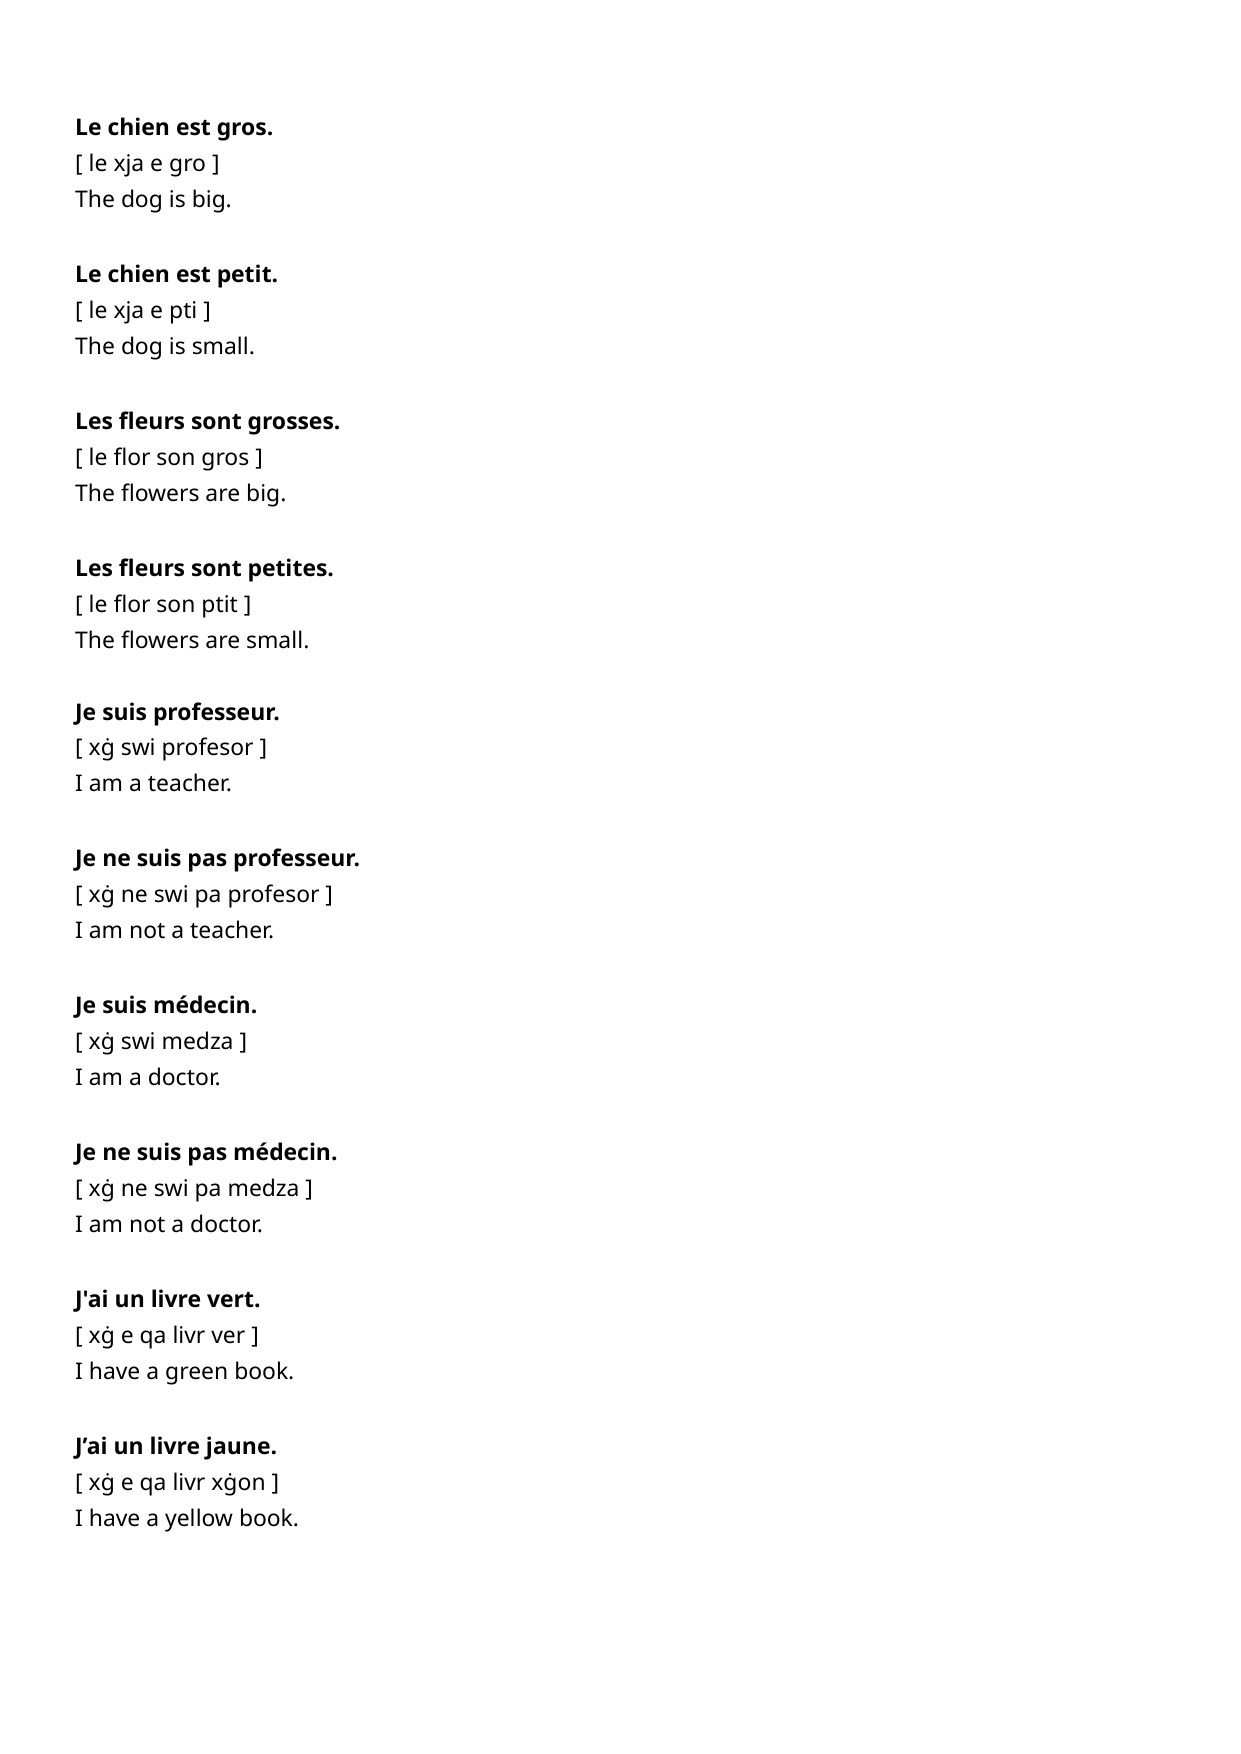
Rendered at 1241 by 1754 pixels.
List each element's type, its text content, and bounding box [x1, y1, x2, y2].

text Le chien est petit. [ le xja e pti ] The dog is small. [75, 258, 1165, 361]
text J'ai un livre vert. [ xġ e qa livr ver ] I have a green book. [75, 1247, 1165, 1386]
text Le chien est gros. [ le xja e gro ] The dog is big. [75, 111, 1165, 214]
text Les fleurs sont grosses. [ le flor son gros ] The flowers are big. [75, 405, 1165, 508]
text Je suis médecin. [ xġ swi medza ] I am a doctor. [75, 989, 1165, 1092]
text Je ne suis pas médecin. [ xġ ne swi pa medza ] I am not a doctor. [75, 1136, 1165, 1239]
text Les fleurs sont petites. [ le flor son ptit ] The flowers are small. Je suis professeur. [ xġ swi profesor ] I am a teacher. [75, 552, 1165, 798]
text J’ai un livre jaune. [ xġ e qa livr xġon ] I have a yellow book. [75, 1430, 1165, 1533]
text Je ne suis pas professeur. [ xġ ne swi pa profesor ] I am not a teacher. [75, 842, 1165, 945]
